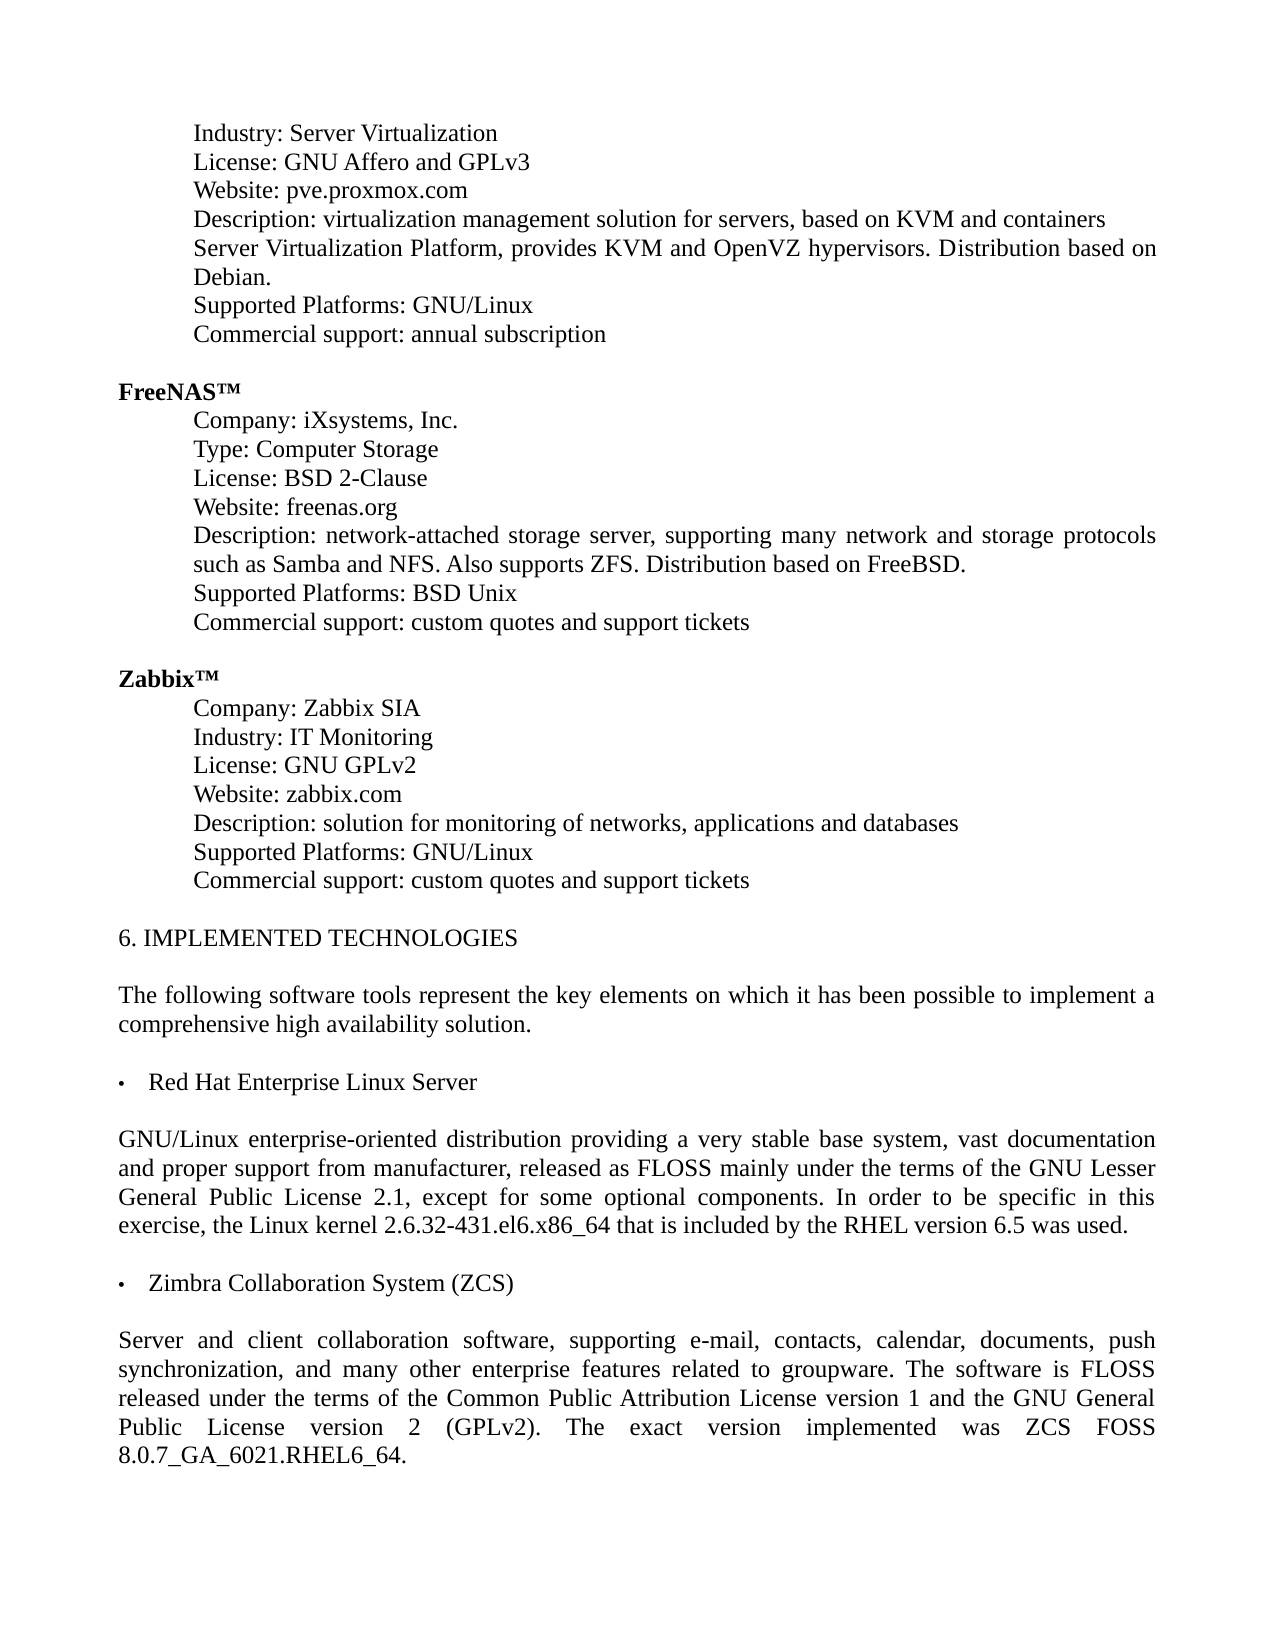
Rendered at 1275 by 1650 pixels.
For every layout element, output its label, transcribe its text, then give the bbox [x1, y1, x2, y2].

text Website: pve.proxmox.com [193, 176, 1157, 204]
text Server and client collaboration software, supporting e-mail, contacts, calendar, documents, push synchronization, and many other enterprise features related to groupware. The software is FLOSS released under the terms of the Common Public Attribution License version 1 and the GNU General Public License version 2 (GPLv2). The exact version implemented was ZCS FOSS 8.0.7_GA_6021.RHEL6_64. [118, 1326, 1157, 1469]
text Server Virtualization Platform, provides KVM and OpenVZ hypervisors. Distribution based on Debian. [193, 233, 1157, 291]
text Website: freenas.org [193, 492, 1157, 521]
text The following software tools represent the key elements on which it has been possible to implement a comprehensive high availability solution. [118, 981, 1157, 1038]
text 6. IMPLEMENTED TECHNOLOGIES [118, 923, 1157, 952]
text Commercial support: annual subscription [193, 319, 1157, 348]
text Description: virtualization management solution for servers, based on KVM and containers [193, 204, 1157, 233]
text Industry: Server Virtualization [193, 118, 1157, 147]
list Red Hat Enterprise Linux Server [118, 1067, 1157, 1096]
text Supported Platforms: GNU/Linux [193, 837, 1157, 866]
text License: GNU Affero and GPLv3 [193, 147, 1157, 176]
text Type: Computer Storage [193, 434, 1157, 463]
list Zimbra Collaboration System (ZCS) [118, 1268, 1157, 1297]
text Description: network-attached storage server, supporting many network and storage protocols such as Samba and NFS. Also supports ZFS. Distribution based on FreeBSD. [193, 521, 1157, 578]
text Industry: IT Monitoring [193, 722, 1157, 751]
text GNU/Linux enterprise-oriented distribution providing a very stable base system, vast documentation and proper support from manufacturer, released as FLOSS mainly under the terms of the GNU Lesser General Public License 2.1, except for some optional components. In order to be specific in this exercise, the Linux kernel 2.6.32-431.el6.x86_64 that is included by the RHEL version 6.5 was used. [118, 1124, 1157, 1239]
text License: GNU GPLv2 [193, 751, 1157, 779]
text Company: iXsystems, Inc. [193, 406, 1157, 434]
text Supported Platforms: GNU/Linux [193, 291, 1157, 319]
text Website: zabbix.com [193, 779, 1157, 808]
text License: BSD 2-Clause [193, 463, 1157, 492]
text Commercial support: custom quotes and support tickets [193, 607, 1157, 636]
text Supported Platforms: BSD Unix [193, 578, 1157, 607]
text Commercial support: custom quotes and support tickets [193, 866, 1157, 894]
text Zabbix™ [118, 664, 1157, 693]
text FreeNAS™ [118, 377, 1157, 406]
text Description: solution for monitoring of networks, applications and databases [193, 808, 1157, 837]
text Company: Zabbix SIA [193, 693, 1157, 722]
